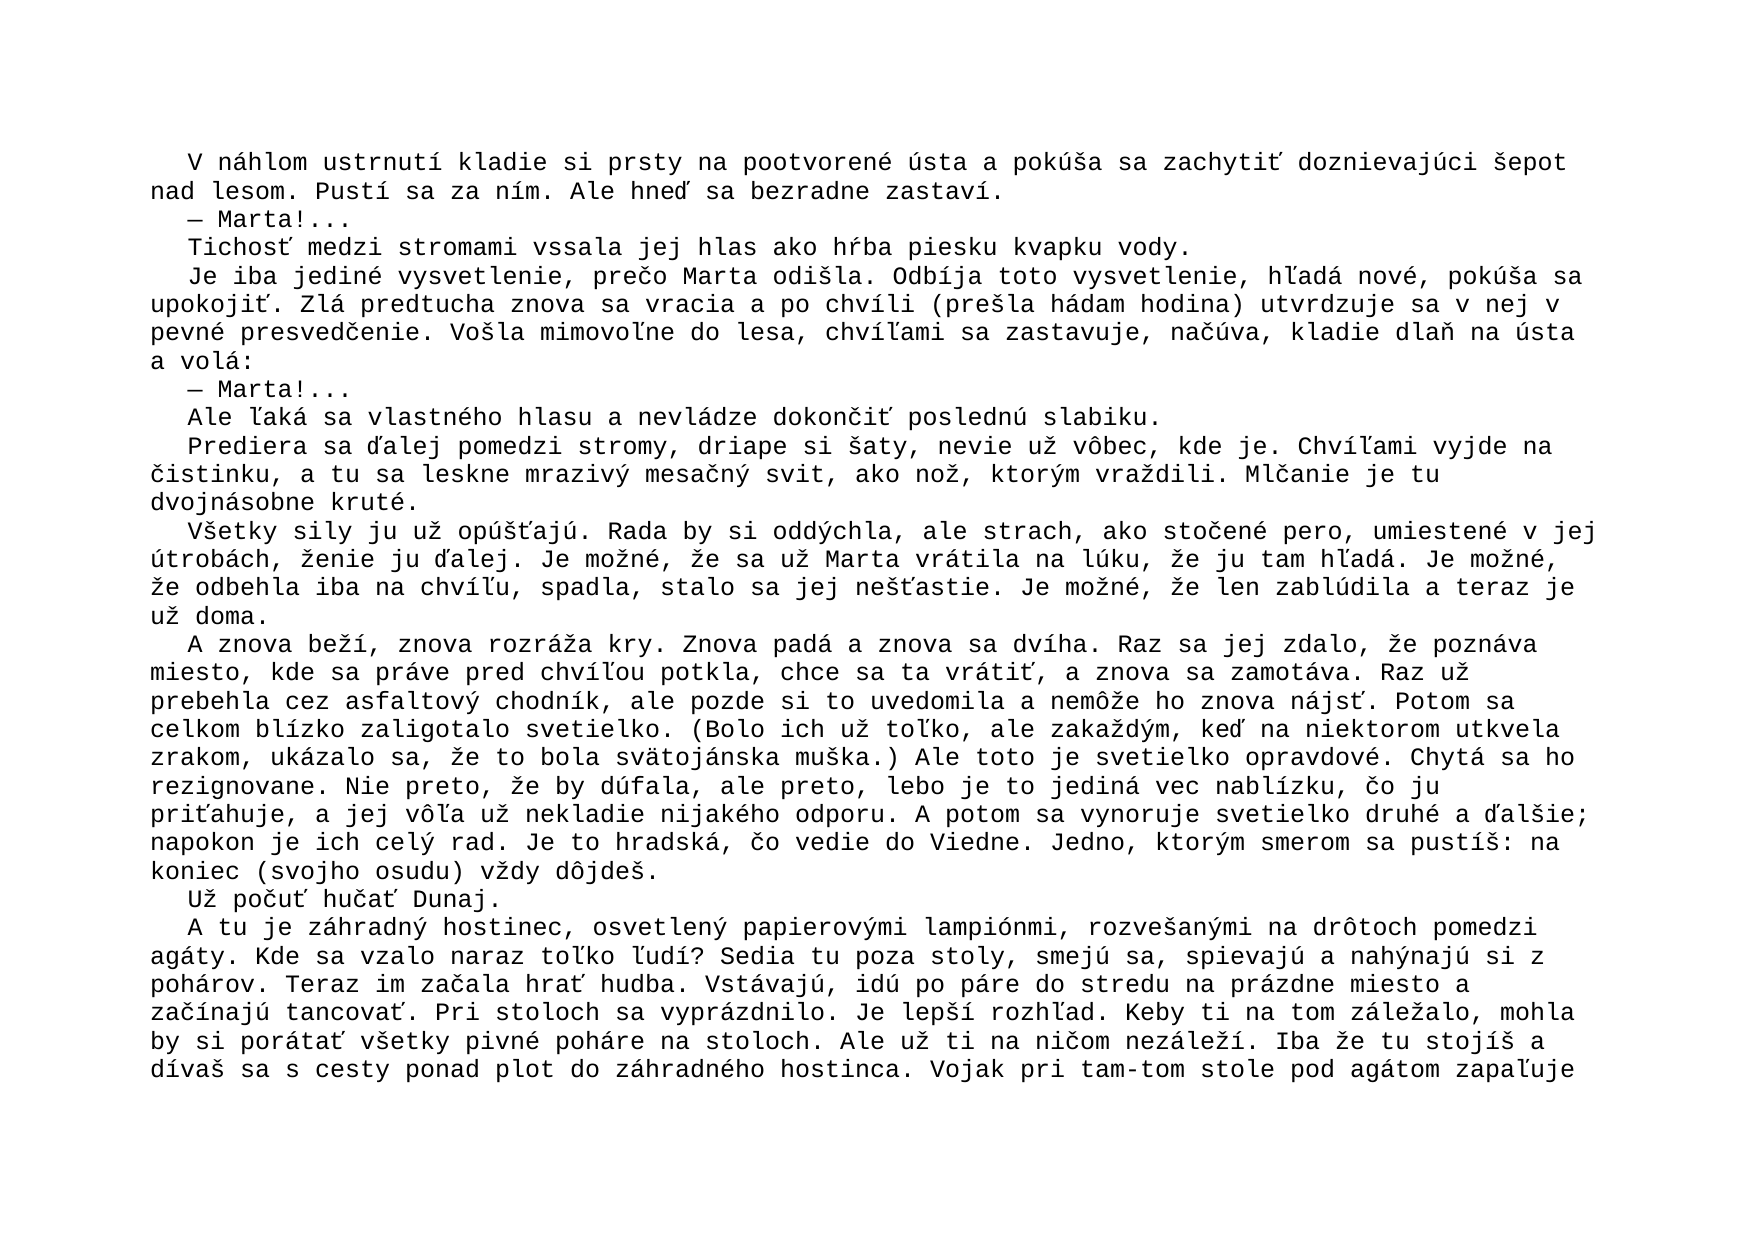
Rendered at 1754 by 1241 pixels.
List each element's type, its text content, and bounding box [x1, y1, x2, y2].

text A znova beží, znova rozráža kry. Znova padá a znova sa dvíha. Raz sa jej zdalo, že poznáva miesto, kde sa práve pred chvíľou potkla, chce sa ta vrátiť, a znova sa zamotáva. Raz už prebehla cez asfaltový chodník, ale pozde si to uvedomila a nemôže ho znova nájsť. Potom sa celkom blízko zaligotalo svetielko. (Bolo ich už toľko, ale zakaždým, keď na niektorom utkvela zrakom, ukázalo sa, že to bola svätojánska muška.) Ale toto je svetielko opravdové. Chytá sa ho rezignovane. Nie preto, že by dúfala, ale preto, lebo je to jediná vec nablízku, čo ju priťahuje, a jej vôľa už nekladie nijakého odporu. A potom sa vynoruje svetielko druhé a ďalšie; napokon je ich celý rad. Je to hradská, čo vedie do Viedne. Jedno, ktorým smerom sa pustíš: na koniec (svojho osudu) vždy dôjdeš. [150, 632, 1603, 887]
text Je iba jediné vysvetlenie, prečo Marta odišla. Odbíja toto vysvetlenie, hľadá nové, pokúša sa upokojiť. Zlá predtucha znova sa vracia a po chvíli (prešla hádam hodina) utvrdzuje sa v nej v pevné presvedčenie. Vošla mimovoľne do lesa, chvíľami sa zastavuje, načúva, kladie dlaň na ústa a volá: [150, 263, 1603, 377]
text — Marta!... [150, 207, 1603, 235]
text Všetky sily ju už opúšťajú. Rada by si oddýchla, ale strach, ako stočené pero, umiestené v jej útrobách, ženie ju ďalej. Je možné, že sa už Marta vrátila na lúku, že ju tam hľadá. Je možné, že odbehla iba na chvíľu, spadla, stalo sa jej nešťastie. Je možné, že len zablúdila a teraz je už doma. [150, 518, 1603, 632]
text V náhlom ustrnutí kladie si prsty na pootvorené ústa a pokúša sa zachytiť doznievajúci šepot nad lesom. Pustí sa za ním. Ale hneď sa bezradne zastaví. [150, 150, 1603, 207]
text Ale ľaká sa vlastného hlasu a nevládze dokončiť poslednú slabiku. [150, 405, 1603, 433]
text — Marta!... [150, 377, 1603, 405]
text Už počuť hučať Dunaj. [150, 887, 1603, 915]
text Prediera sa ďalej pomedzi stromy, driape si šaty, nevie už vôbec, kde je. Chvíľami vyjde na čistinku, a tu sa leskne mrazivý mesačný svit, ako nož, ktorým vraždili. Mlčanie je tu dvojnásobne kruté. [150, 433, 1603, 518]
text Tichosť medzi stromami vssala jej hlas ako hŕba piesku kvapku vody. [150, 235, 1603, 263]
text A tu je záhradný hostinec, osvetlený papierovými lampiónmi, rozvešanými na drôtoch pomedzi agáty. Kde sa vzalo naraz toľko ľudí? Sedia tu poza stoly, smejú sa, spievajú a nahýnajú si z pohárov. Teraz im začala hrať hudba. Vstávajú, idú po páre do stredu na prázdne miesto a začínajú tancovať. Pri stoloch sa vyprázdnilo. Je lepší rozhľad. Keby ti na tom záležalo, mohla by si porátať všetky pivné poháre na stoloch. Ale už ti na ničom nezáleží. Iba že tu stojíš a dívaš sa s cesty ponad plot do záhradného hostinca. Vojak pri tam-tom stole pod agátom zapaľuje [150, 915, 1603, 1085]
